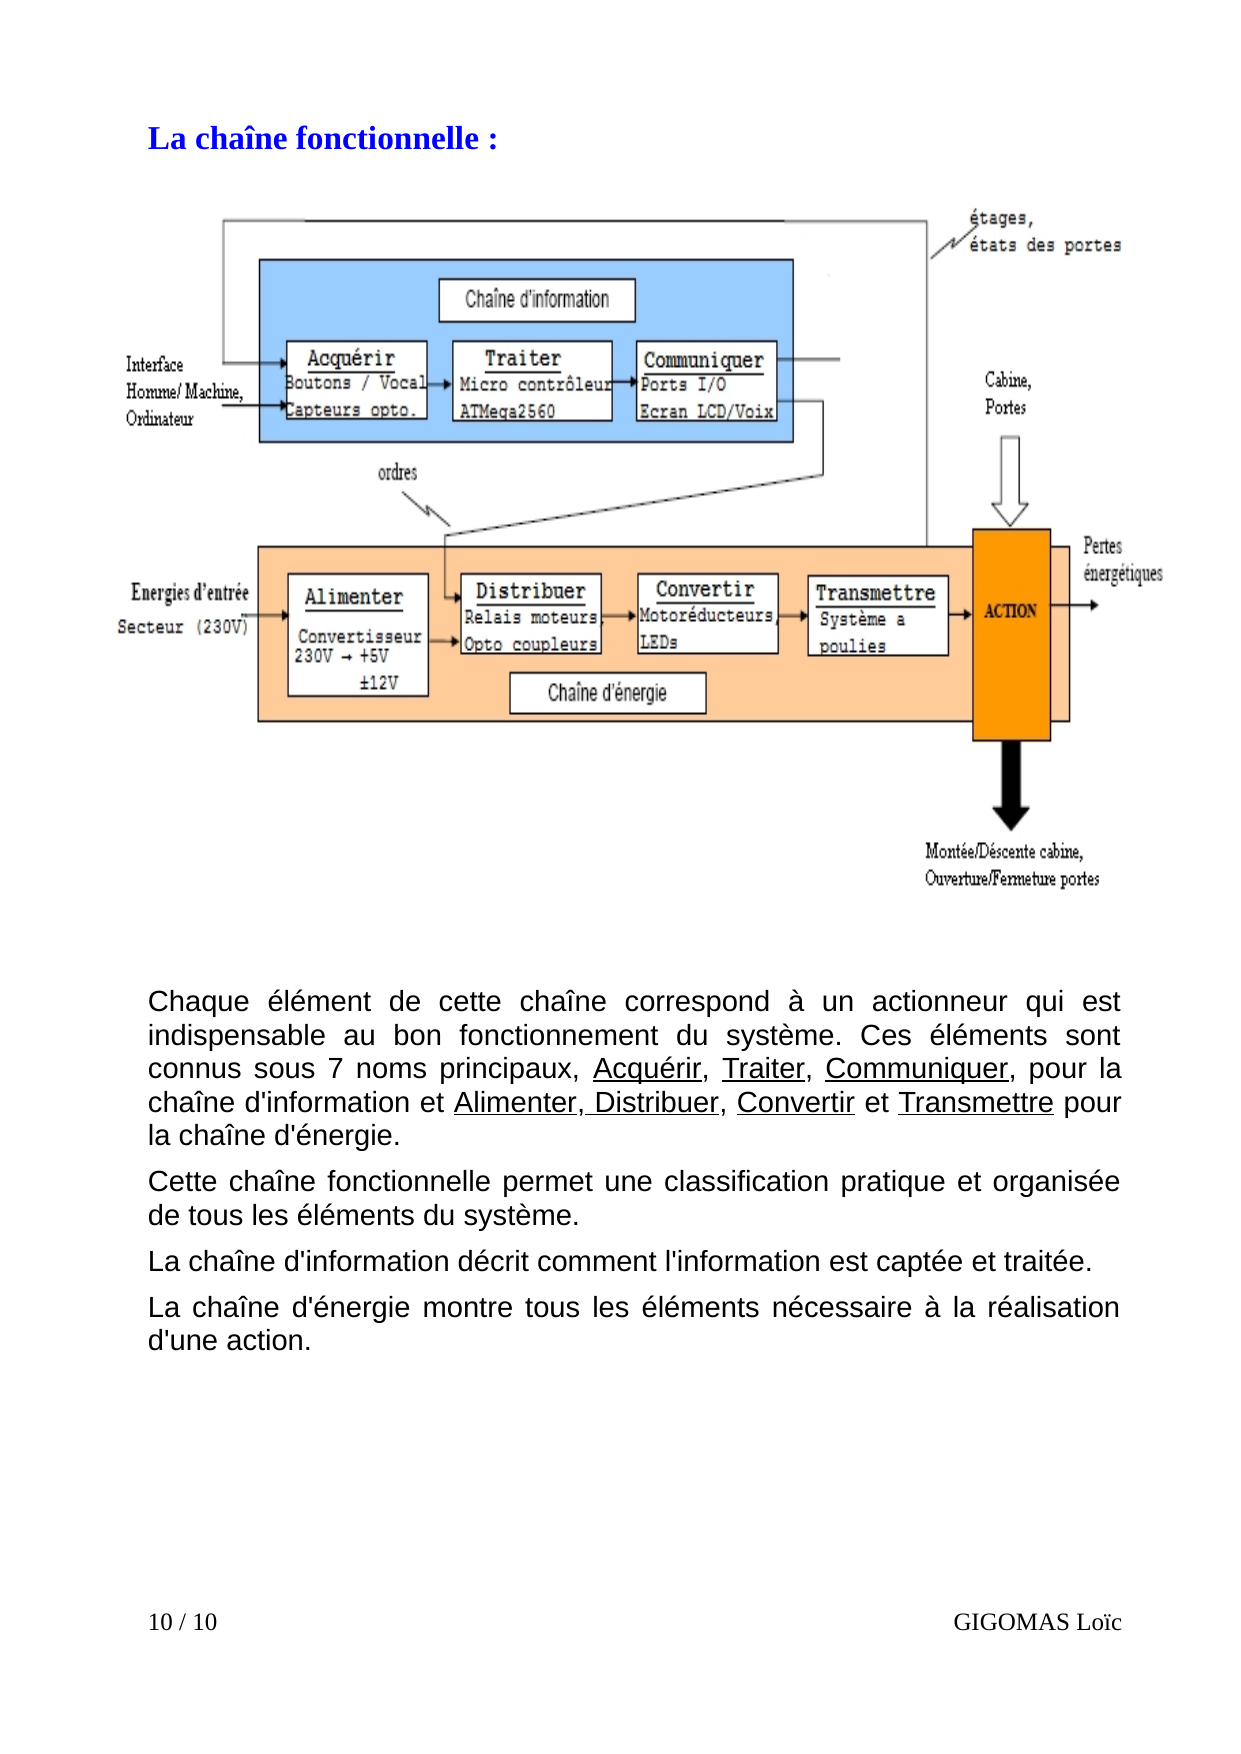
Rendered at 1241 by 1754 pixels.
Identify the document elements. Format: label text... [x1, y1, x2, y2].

text Chaque élément de cette chaîne correspond à un actionneur qui est indispensable au bon fonctionnement du système. Ces éléments sont connus sous 7 noms principaux, Acquérir, Traiter, Communiquer, pour la chaîne d'information et Alimenter, Distribuer, Convertir et Transmettre pour la chaîne d'énergie. [148, 984, 1122, 1152]
text La chaîne d'information décrit comment l'information est captée et traitée. [148, 1244, 1122, 1277]
text La chaîne fonctionnelle : [148, 118, 1122, 156]
text Cette chaîne fonctionnelle permet une classification pratique et organisée de tous les éléments du système. [148, 1164, 1122, 1231]
picture [112, 172, 1178, 938]
text La chaîne d'énergie montre tous les éléments nécessaire à la réalisation d'une action. [148, 1290, 1122, 1357]
